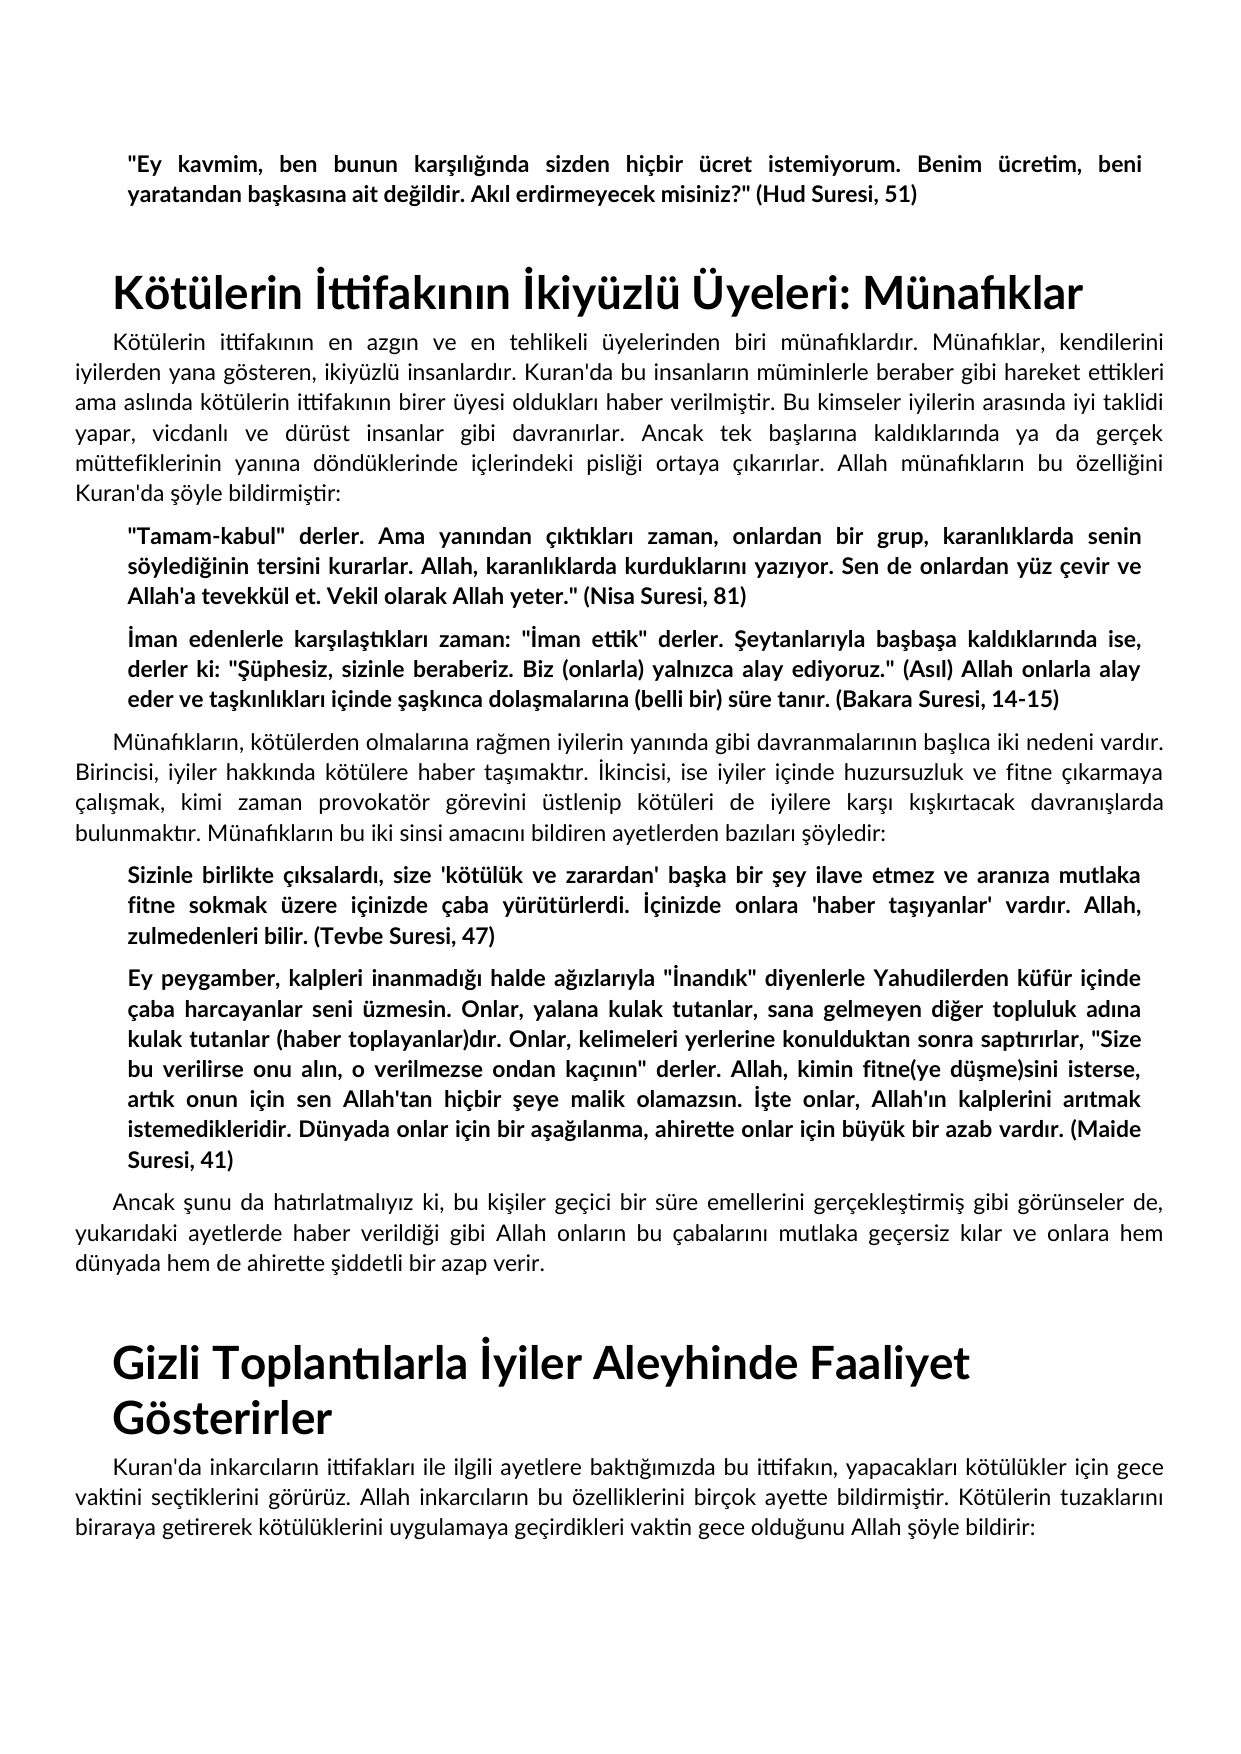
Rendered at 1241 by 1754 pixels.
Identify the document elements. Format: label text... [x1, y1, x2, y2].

text Kötülerin ittifakının en azgın ve en tehlikeli üyelerinden biri münafıklardır. Münafıklar, kendilerini iyilerden yana gösteren, ikiyüzlü insanlardır. Kuran'da bu insanların müminlerle beraber gibi hareket ettikleri ama aslında kötülerin ittifakının birer üyesi oldukları haber verilmiştir. Bu kimseler iyilerin arasında iyi taklidi yapar, vicdanlı ve dürüst insanlar gibi davranırlar. Ancak tek başlarına kaldıklarında ya da gerçek müttefiklerinin yanına döndüklerinde içlerindeki pisliği ortaya çıkarırlar. Allah münafıkların bu özelliğini Kuran'da şöyle bildirmiştir: [75, 328, 1165, 506]
text "Ey kavmim, ben bunun karşılığında sizden hiçbir ücret istemiyorum. Benim ücretim, beni yaratandan başkasına ait değildir. Akıl erdirmeyecek misiniz?" (Hud Suresi, 51) [127, 150, 1143, 208]
text Münafıkların, kötülerden olmalarına rağmen iyilerin yanında gibi davranmalarının başlıca iki nedeni vardır. Birincisi, iyiler hakkında kötülere haber taşımaktır. İkincisi, ise iyiler içinde huzursuzluk ve fitne çıkarmaya çalışmak, kimi zaman provokatör görevini üstlenip kötüleri de iyilere karşı kışkırtacak davranışlarda bulunmaktır. Münafıkların bu iki sinsi amacını bildiren ayetlerden bazıları şöyledir: [75, 728, 1165, 846]
text Ancak şunu da hatırlatmalıyız ki, bu kişiler geçici bir süre emellerini gerçekleştirmiş gibi görünseler de, yukarıdaki ayetlerde haber verildiği gibi Allah onların bu çabalarını mutlaka geçersiz kılar ve onlara hem dünyada hem de ahirette şiddetli bir azap verir. [75, 1188, 1165, 1276]
text Kuran'da inkarcıların ittifakları ile ilgili ayetlere baktığımızda bu ittifakın, yapacakları kötülükler için gece vaktini seçtiklerini görürüz. Allah inkarcıların bu özelliklerini birçok ayette bildirmiştir. Kötülerin tuzaklarını biraraya getirerek kötülüklerini uygulamaya geçirdikleri vaktin gece olduğunu Allah şöyle bildirir: [75, 1452, 1165, 1540]
text "Tamam-kabul" derler. Ama yanından çıktıkları zaman, onlardan bir grup, karanlıklarda senin söylediğinin tersini kurarlar. Allah, karanlıklarda kurduklarını yazıyor. Sen de onlardan yüz çevir ve Allah'a tevekkül et. Vekil olarak Allah yeter." (Nisa Suresi, 81) [127, 521, 1143, 609]
text Sizinle birlikte çıksalardı, size 'kötülük ve zarardan' başka bir şey ilave etmez ve aranıza mutlaka fitne sokmak üzere içinizde çaba yürütürlerdi. İçinizde onlara 'haber taşıyanlar' vardır. Allah, zulmedenleri bilir. (Tevbe Suresi, 47) [127, 861, 1143, 949]
text İman edenlerle karşılaştıkları zaman: "İman ettik" derler. Şeytanlarıyla başbaşa kaldıklarında ise, derler ki: "Şüphesiz, sizinle beraberiz. Biz (onlarla) yalnızca alay ediyoruz." (Asıl) Allah onlarla alay eder ve taşkınlıkları içinde şaşkınca dolaşmalarına (belli bir) süre tanır. (Bakara Suresi, 14-15) [127, 624, 1143, 712]
text Ey peygamber, kalpleri inanmadığı halde ağızlarıyla "İnandık" diyenlerle Yahudilerden küfür içinde çaba harcayanlar seni üzmesin. Onlar, yalana kulak tutanlar, sana gelmeyen diğer topluluk adına kulak tutanlar (haber toplayanlar)dır. Onlar, kelimeleri yerlerine konulduktan sonra saptırırlar, "Size bu verilirse onu alın, o verilmezse ondan kaçının" derler. Allah, kimin fitne(ye düşme)sini isterse, artık onun için sen Allah'tan hiçbir şeye malik olamazsın. İşte onlar, Allah'ın kalplerini arıtmak istemedikleridir. Dünyada onlar için bir aşağılanma, ahirette onlar için büyük bir azab vardır. (Maide Suresi, 41) [127, 964, 1143, 1173]
subtitle Kötülerin İttifakının İkiyüzlü Üyeleri: Münafıklar [112, 264, 1165, 319]
subtitle Gizli Toplantılarla İyiler Aleyhinde Faaliyet Gösterirler [112, 1334, 1165, 1444]
